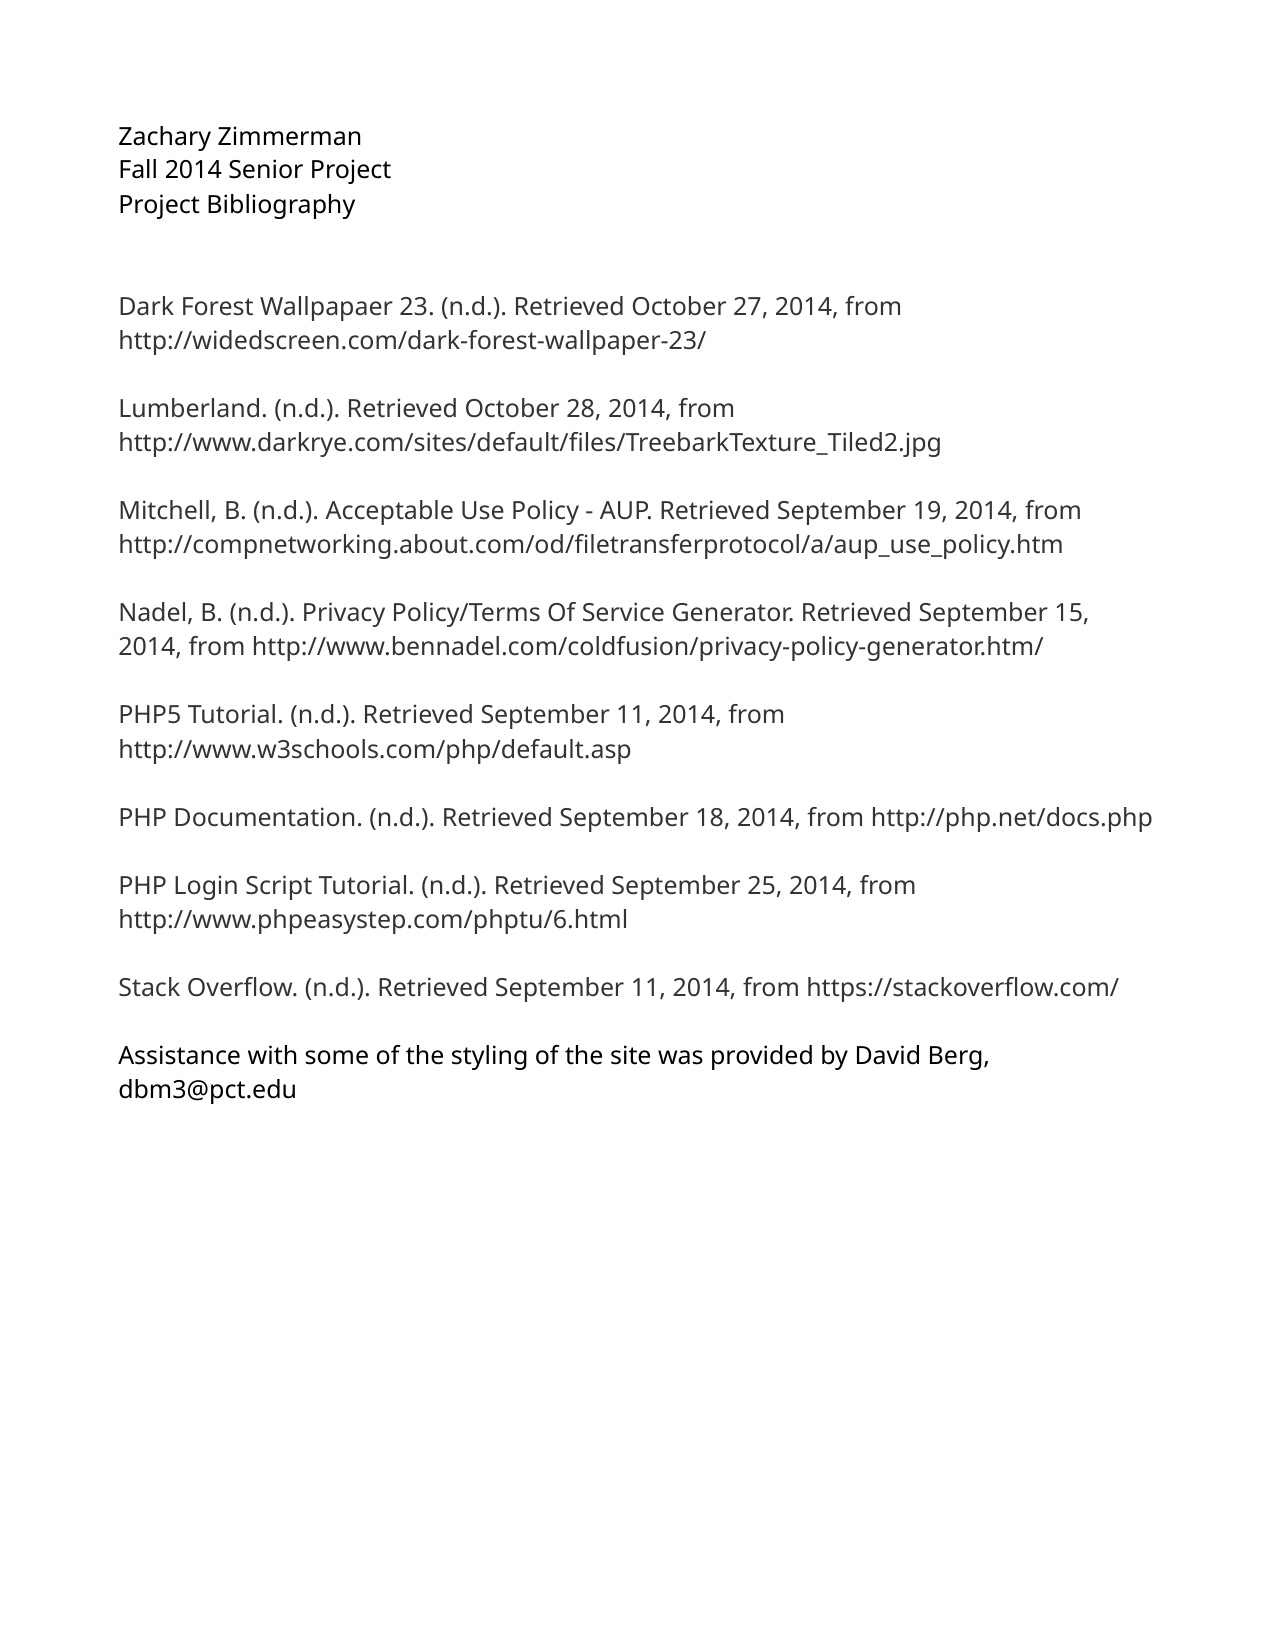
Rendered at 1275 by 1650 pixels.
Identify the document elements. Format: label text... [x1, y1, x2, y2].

text Mitchell, B. (n.d.). Acceptable Use Policy - AUP. Retrieved September 19, 2014, from http://compnetworking.about.com/od/filetransferprotocol/a/aup_use_policy.htm [118, 493, 1157, 561]
text PHP Documentation. (n.d.). Retrieved September 18, 2014, from http://php.net/docs.php [118, 799, 1157, 833]
text Lumberland. (n.d.). Retrieved October 28, 2014, from http://www.darkrye.com/sites/default/files/TreebarkTexture_Tiled2.jpg [118, 391, 1157, 459]
text Nadel, B. (n.d.). Privacy Policy/Terms Of Service Generator. Retrieved September 15, 2014, from http://www.bennadel.com/coldfusion/privacy-policy-generator.htm/ [118, 595, 1157, 663]
text Zachary Zimmerman [118, 118, 1157, 152]
text PHP Login Script Tutorial. (n.d.). Retrieved September 25, 2014, from http://www.phpeasystep.com/phptu/6.html [118, 867, 1157, 936]
text Assistance with some of the styling of the site was provided by David Berg, dbm3@pct.edu [118, 1038, 1157, 1106]
text Stack Overflow. (n.d.). Retrieved September 11, 2014, from https://stackoverflow.com/ [118, 970, 1157, 1004]
text Project Bibliography [118, 186, 1157, 220]
text PHP5 Tutorial. (n.d.). Retrieved September 11, 2014, from http://www.w3schools.com/php/default.asp [118, 697, 1157, 765]
text Dark Forest Wallpapaer 23. (n.d.). Retrieved October 27, 2014, from http://widedscreen.com/dark-forest-wallpaper-23/ [118, 288, 1157, 357]
text Fall 2014 Senior Project [118, 152, 1157, 186]
